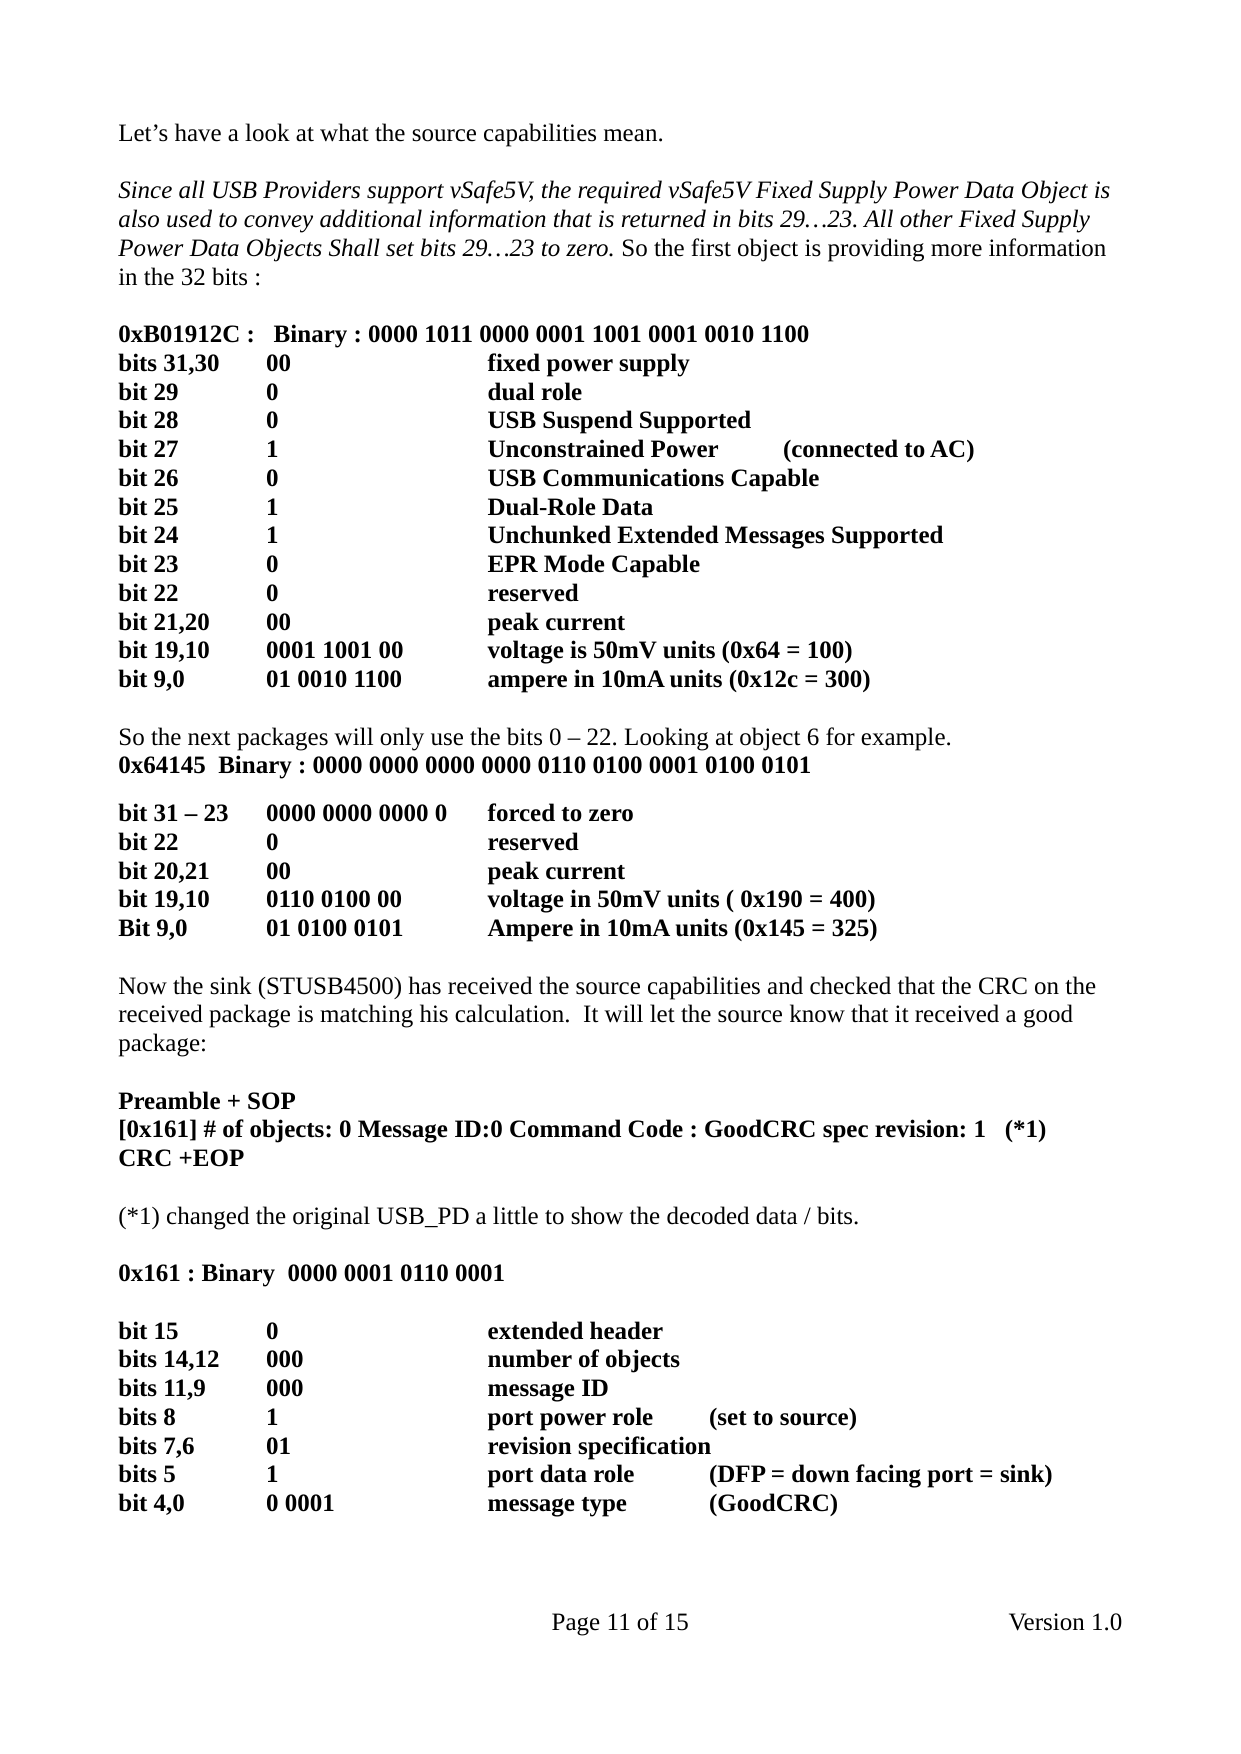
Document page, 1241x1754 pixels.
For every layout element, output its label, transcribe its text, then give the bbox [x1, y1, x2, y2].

text Since all USB Providers support vSafe5V, the required vSafe5V Fixed Supply Power Data Object is also used to convey additional information that is returned in bits 29…23. All other Fixed Supply Power Data Objects Shall set bits 29…23 to zero. So the first object is providing more information in the 32 bits : [118, 176, 1122, 291]
text 0x161 : Binary 0000 0001 0110 0001 [118, 1258, 1122, 1287]
text bits 5 1 port data role (DFP = down facing port = sink) [118, 1459, 1122, 1488]
text bit 19,10 0110 0100 00 voltage in 50mV units ( 0x190 = 400) [118, 884, 1122, 913]
text bit 19,10 0001 1001 00 voltage is 50mV units (0x64 = 100) [118, 636, 1122, 664]
text 0xB01912C : Binary : 0000 1011 0000 0001 1001 0001 0010 1100 [118, 319, 1122, 348]
text bit 9,0 01 0010 1100 ampere in 10mA units (0x12c = 300) [118, 664, 1122, 693]
text bit 21,20 00 peak current [118, 607, 1122, 636]
text bit 22 0 reserved [118, 578, 1122, 607]
text bit 22 0 reserved [118, 827, 1122, 856]
text bits 8 1 port power role (set to source) [118, 1402, 1122, 1431]
text bit 25 1 Dual-Role Data [118, 492, 1122, 521]
text bits 7,6 01 revision specification [118, 1431, 1122, 1459]
text bits 11,9 000 message ID [118, 1373, 1122, 1402]
text bit 28 0 USB Suspend Supported [118, 406, 1122, 434]
text [0x161] # of objects: 0 Message ID:0 Command Code : GoodCRC spec revision: 1 (*1) [118, 1114, 1122, 1143]
text Bit 9,0 01 0100 0101 Ampere in 10mA units (0x145 = 325) [118, 913, 1122, 942]
text bit 4,0 0 0001 message type (GoodCRC) [118, 1488, 1122, 1517]
text bit 29 0 dual role [118, 377, 1122, 406]
text bits 14,12 000 number of objects [118, 1344, 1122, 1373]
text bit 20,21 00 peak current [118, 856, 1122, 884]
text bit 23 0 EPR Mode Capable [118, 549, 1122, 578]
text CRC +EOP [118, 1143, 1122, 1172]
text bit 31 – 23 0000 0000 0000 0 forced to zero [118, 798, 1122, 827]
text Let’s have a look at what the source capabilities mean. [118, 118, 1122, 147]
text (*1) changed the original USB_PD a little to show the decoded data / bits. [118, 1201, 1122, 1229]
text 0x64145 Binary : 0000 0000 0000 0000 0110 0100 0001 0100 0101 [118, 751, 1122, 779]
text Now the sink (STUSB4500) has received the source capabilities and checked that the CRC on the received package is matching his calculation. It will let the source know that it received a good package: [118, 971, 1122, 1057]
text Preamble + SOP [118, 1086, 1122, 1114]
text bits 31,30 00 fixed power supply [118, 348, 1122, 377]
text bit 15 0 extended header [118, 1316, 1122, 1344]
text bit 27 1 Unconstrained Power (connected to AC) [118, 434, 1122, 463]
text So the next packages will only use the bits 0 – 22. Looking at object 6 for example. [118, 722, 1122, 751]
text bit 24 1 Unchunked Extended Messages Supported [118, 521, 1122, 549]
text bit 26 0 USB Communications Capable [118, 463, 1122, 492]
